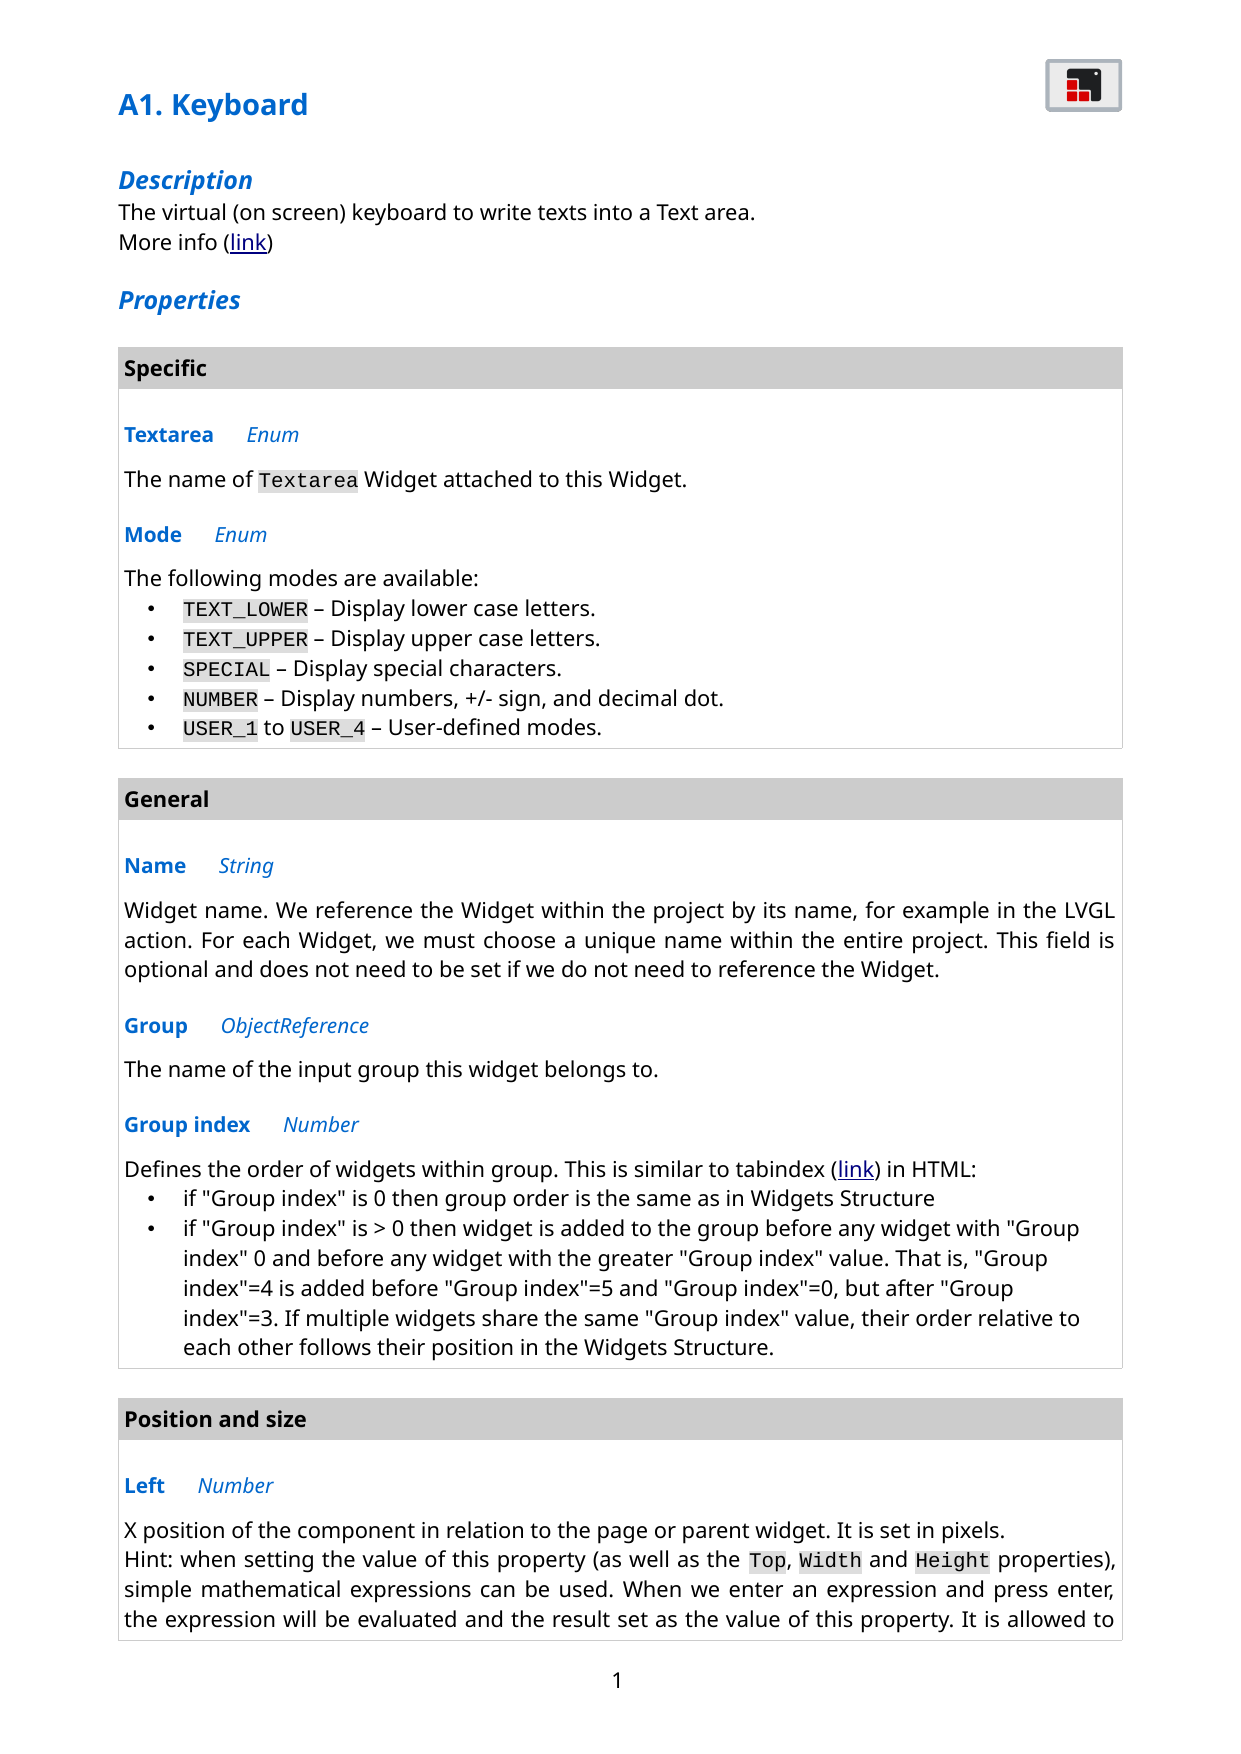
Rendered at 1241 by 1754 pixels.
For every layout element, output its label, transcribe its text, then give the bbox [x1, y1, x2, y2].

table_cell Textarea Enum The name of Textarea Widget attached to this Widget. Mode Enum The following modes are available: TEXT_LOWER – Display lower case letters. TEXT_UPPER – Display upper case letters. SPECIAL – Display special characters. NUMBER – Display numbers, +/- sign, and decimal dot. USER_1 to USER_4 – User-defined modes. [119, 389, 1122, 748]
text More info (link) [118, 227, 1122, 256]
picture [1045, 59, 1123, 112]
table_cell Left Number X position of the component in relation to the page or parent widget. It is set in pixels. Hint: when setting the value of this property (as well as the Top, Width and Height properties), simple mathematical expressions can be used. When we enter an expression and press enter, the expression will be evaluated and the result set as the value of this property. It is allowed to [119, 1440, 1122, 1639]
table_header Position and size [119, 1399, 1122, 1439]
table_cell Name String Widget name. We reference the Widget within the project by its name, for example in the LVGL action. For each Widget, we must choose a unique name within the entire project. This field is optional and does not need to be set if we do not need to reference the Widget. Group ObjectReference The name of the input group this widget belongs to. Group index Number Defines the order of widgets within group. This is similar to tabindex (link) in HTML: if "Group index" is 0 then group order is the same as in Widgets Structure if "Group index" is > 0 then widget is added to the group before any widget with "Group index" 0 and before any widget with the greater "Group index" value. That is, "Group index"=4 is added before "Group index"=5 and "Group index"=0, but after "Group index"=3. If multiple widgets share the same "Group index" value, their order relative to each other follows their position in the Widgets Structure. [119, 820, 1122, 1368]
subtitle Description [118, 163, 1122, 197]
table_header General [119, 779, 1122, 819]
table_header Specific [119, 348, 1122, 388]
subtitle Properties [118, 283, 1122, 317]
text The virtual (on screen) keyboard to write texts into a Text area. [118, 197, 1122, 227]
subtitle Keyboard [118, 84, 1122, 124]
